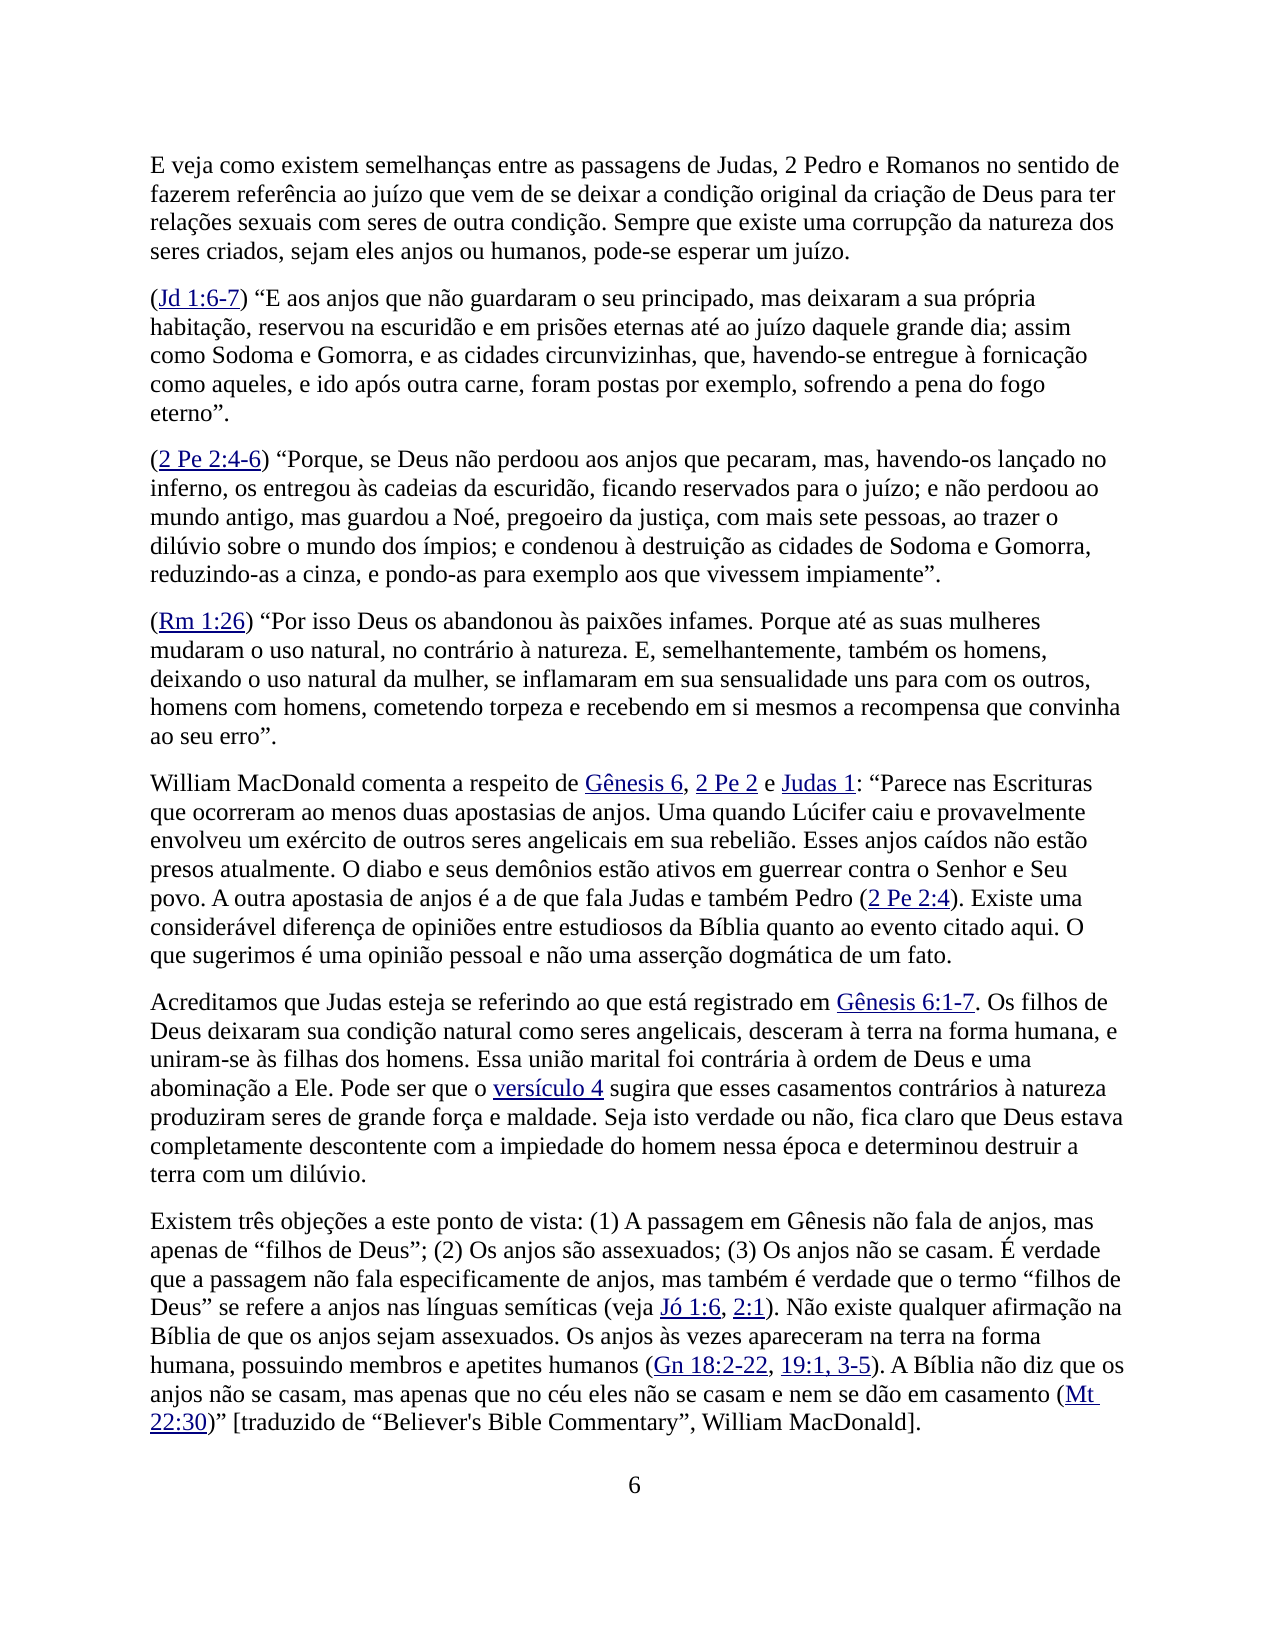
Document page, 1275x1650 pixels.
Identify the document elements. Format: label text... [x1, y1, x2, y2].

text Existem três objeções a este ponto de vista: (1) A passagem em Gênesis não fala de anjos, mas apenas de “filhos de Deus”; (2) Os anjos são assexuados; (3) Os anjos não se casam. É verdade que a passagem não fala especificamente de anjos, mas também é verdade que o termo “filhos de Deus” se refere a anjos nas línguas semíticas (veja Jó 1:6, 2:1). Não existe qualquer afirmação na Bíblia de que os anjos sejam assexuados. Os anjos às vezes apareceram na terra na forma humana, possuindo membros e apetites humanos (Gn 18:2-22, 19:1, 3-5). A Bíblia não diz que os anjos não se casam, mas apenas que no céu eles não se casam e nem se dão em casamento (Mt 22:30)” [traduzido de “Believer's Bible Commentary”, William MacDonald]. [150, 1206, 1125, 1436]
text (Jd 1:6-7) “E aos anjos que não guardaram o seu principado, mas deixaram a sua própria habitação, reservou na escuridão e em prisões eternas até ao juízo daquele grande dia; assim como Sodoma e Gomorra, e as cidades circunvizinhas, que, havendo-se entregue à fornicação como aqueles, e ido após outra carne, foram postas por exemplo, sofrendo a pena do fogo eterno”. [150, 283, 1125, 427]
text E veja como existem semelhanças entre as passagens de Judas, 2 Pedro e Romanos no sentido de fazerem referência ao juízo que vem de se deixar a condição original da criação de Deus para ter relações sexuais com seres de outra condição. Sempre que existe uma corrupção da natureza dos seres criados, sejam eles anjos ou humanos, pode-se esperar um juízo. [150, 150, 1125, 265]
text Acreditamos que Judas esteja se referindo ao que está registrado em Gênesis 6:1-7. Os filhos de Deus deixaram sua condição natural como seres angelicais, desceram à terra na forma humana, e uniram-se às filhas dos homens. Essa união marital foi contrária à ordem de Deus e uma abominação a Ele. Pode ser que o versículo 4 sugira que esses casamentos contrários à natureza produziram seres de grande força e maldade. Seja isto verdade ou não, fica claro que Deus estava completamente descontente com a impiedade do homem nessa época e determinou destruir a terra com um dilúvio. [150, 987, 1125, 1188]
text (2 Pe 2:4-6) “Porque, se Deus não perdoou aos anjos que pecaram, mas, havendo-os lançado no inferno, os entregou às cadeias da escuridão, ficando reservados para o juízo; e não perdoou ao mundo antigo, mas guardou a Noé, pregoeiro da justiça, com mais sete pessoas, ao trazer o dilúvio sobre o mundo dos ímpios; e condenou à destruição as cidades de Sodoma e Gomorra, reduzindo-as a cinza, e pondo-as para exemplo aos que vivessem impiamente”. [150, 444, 1125, 588]
text (Rm 1:26) “Por isso Deus os abandonou às paixões infames. Porque até as suas mulheres mudaram o uso natural, no contrário à natureza. E, semelhantemente, também os homens, deixando o uso natural da mulher, se inflamaram em sua sensualidade uns para com os outros, homens com homens, cometendo torpeza e recebendo em si mesmos a recompensa que convinha ao seu erro”. [150, 606, 1125, 750]
text William MacDonald comenta a respeito de Gênesis 6, 2 Pe 2 e Judas 1: “Parece nas Escrituras que ocorreram ao menos duas apostasias de anjos. Uma quando Lúcifer caiu e provavelmente envolveu um exército de outros seres angelicais em sua rebelião. Esses anjos caídos não estão presos atualmente. O diabo e seus demônios estão ativos em guerrear contra o Senhor e Seu povo. A outra apostasia de anjos é a de que fala Judas e também Pedro (2 Pe 2:4). Existe uma considerável diferença de opiniões entre estudiosos da Bíblia quanto ao evento citado aqui. O que sugerimos é uma opinião pessoal e não uma asserção dogmática de um fato. [150, 768, 1125, 969]
